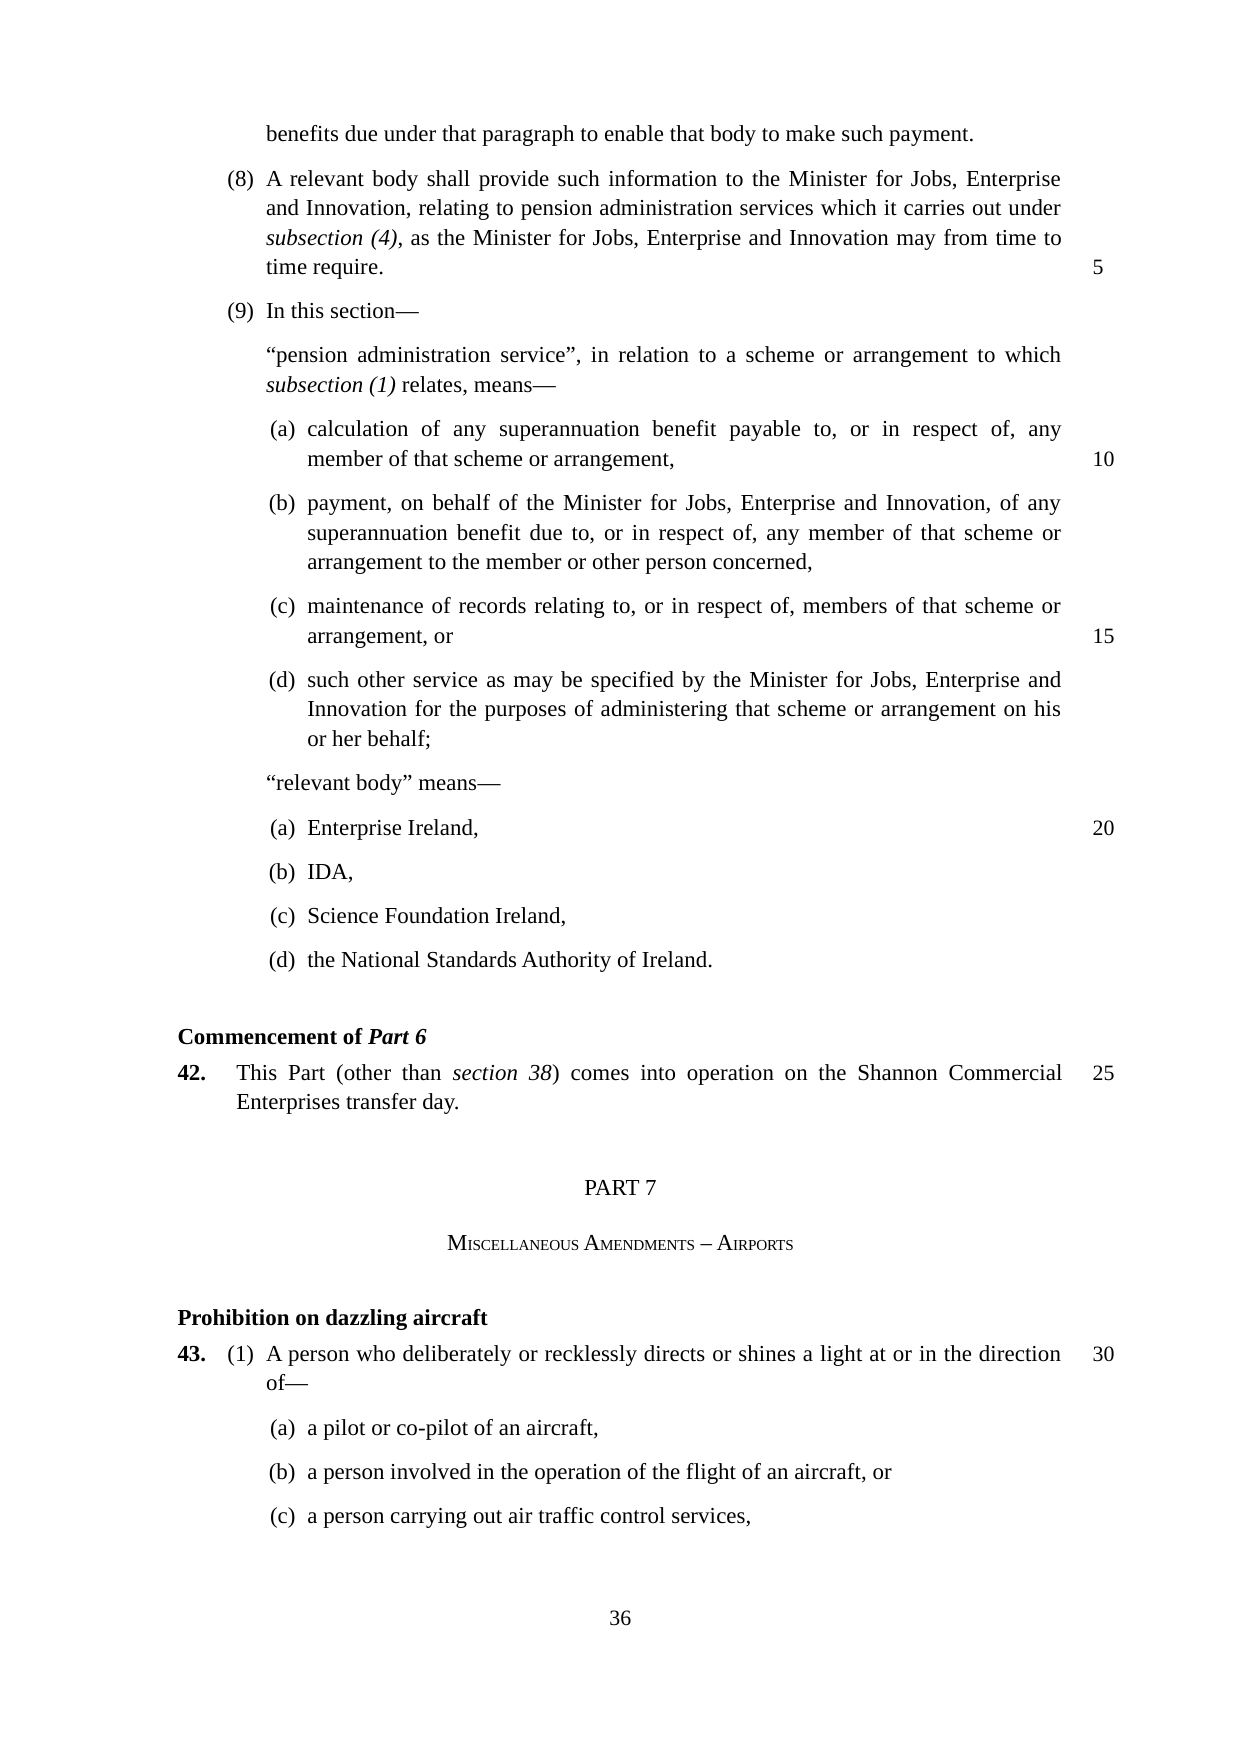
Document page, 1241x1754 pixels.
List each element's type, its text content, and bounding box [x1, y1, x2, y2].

text “pension administration service”, in relation to a scheme or arrangement to which subsection (1) relates, means⁠— [177, 339, 1063, 398]
text benefits due under that paragraph to enable that body to make such payment. [177, 118, 1063, 148]
text (b) a person involved in the operation of the flight of an aircraft, or [177, 1456, 1063, 1485]
text PART 7 [177, 1174, 1063, 1200]
text (9) In this section⁠— [177, 295, 1063, 324]
text (b) payment, on behalf of the Minister for Jobs, Enterprise and Innovation, of any superannuation benefit due to, or in respect of, any member of that scheme or arrangement to the member or other person concerned, [177, 487, 1063, 575]
text “relevant body” means⁠— [177, 767, 1063, 797]
text (a) calculation of any superannuation benefit payable to, or in respect of, any member of that scheme or arrangement, [177, 413, 1063, 472]
text (b) IDA, [177, 856, 1063, 885]
text 43. (1) A person who deliberately or recklessly directs or shines a light at or in the direction of⁠— [177, 1338, 1063, 1397]
text Prohibition on dazzling aircraft [177, 1302, 1063, 1332]
text (a) Enterprise Ireland, [177, 811, 1063, 841]
text (d) such other service as may be specified by the Minister for Jobs, Enterprise and Innovation for the purposes of administering that scheme or arrangement on his or her behalf; [177, 664, 1063, 752]
title Miscellaneous Amendments – Airports [177, 1229, 1063, 1255]
text (8) A relevant body shall provide such information to the Minister for Jobs, Enterprise and Innovation, relating to pension administration services which it carries out under subsection (4), as the Minister for Jobs, Enterprise and Innovation may from time to time require. [177, 162, 1063, 280]
text (c) maintenance of records relating to, or in respect of, members of that scheme or arrangement, or [177, 590, 1063, 649]
text (d) the National Standards Authority of Ireland. [177, 944, 1063, 974]
text (c) Science Foundation Ireland, [177, 900, 1063, 929]
text Commencement of Part 6 [177, 1021, 1063, 1050]
text (a) a pilot or co-pilot of an aircraft, [177, 1411, 1063, 1441]
text (c) a person carrying out air traffic control services, [177, 1500, 1063, 1529]
text 42. This Part (other than section 38) comes into operation on the Shannon Commercial Enterprises transfer day. [177, 1056, 1063, 1115]
